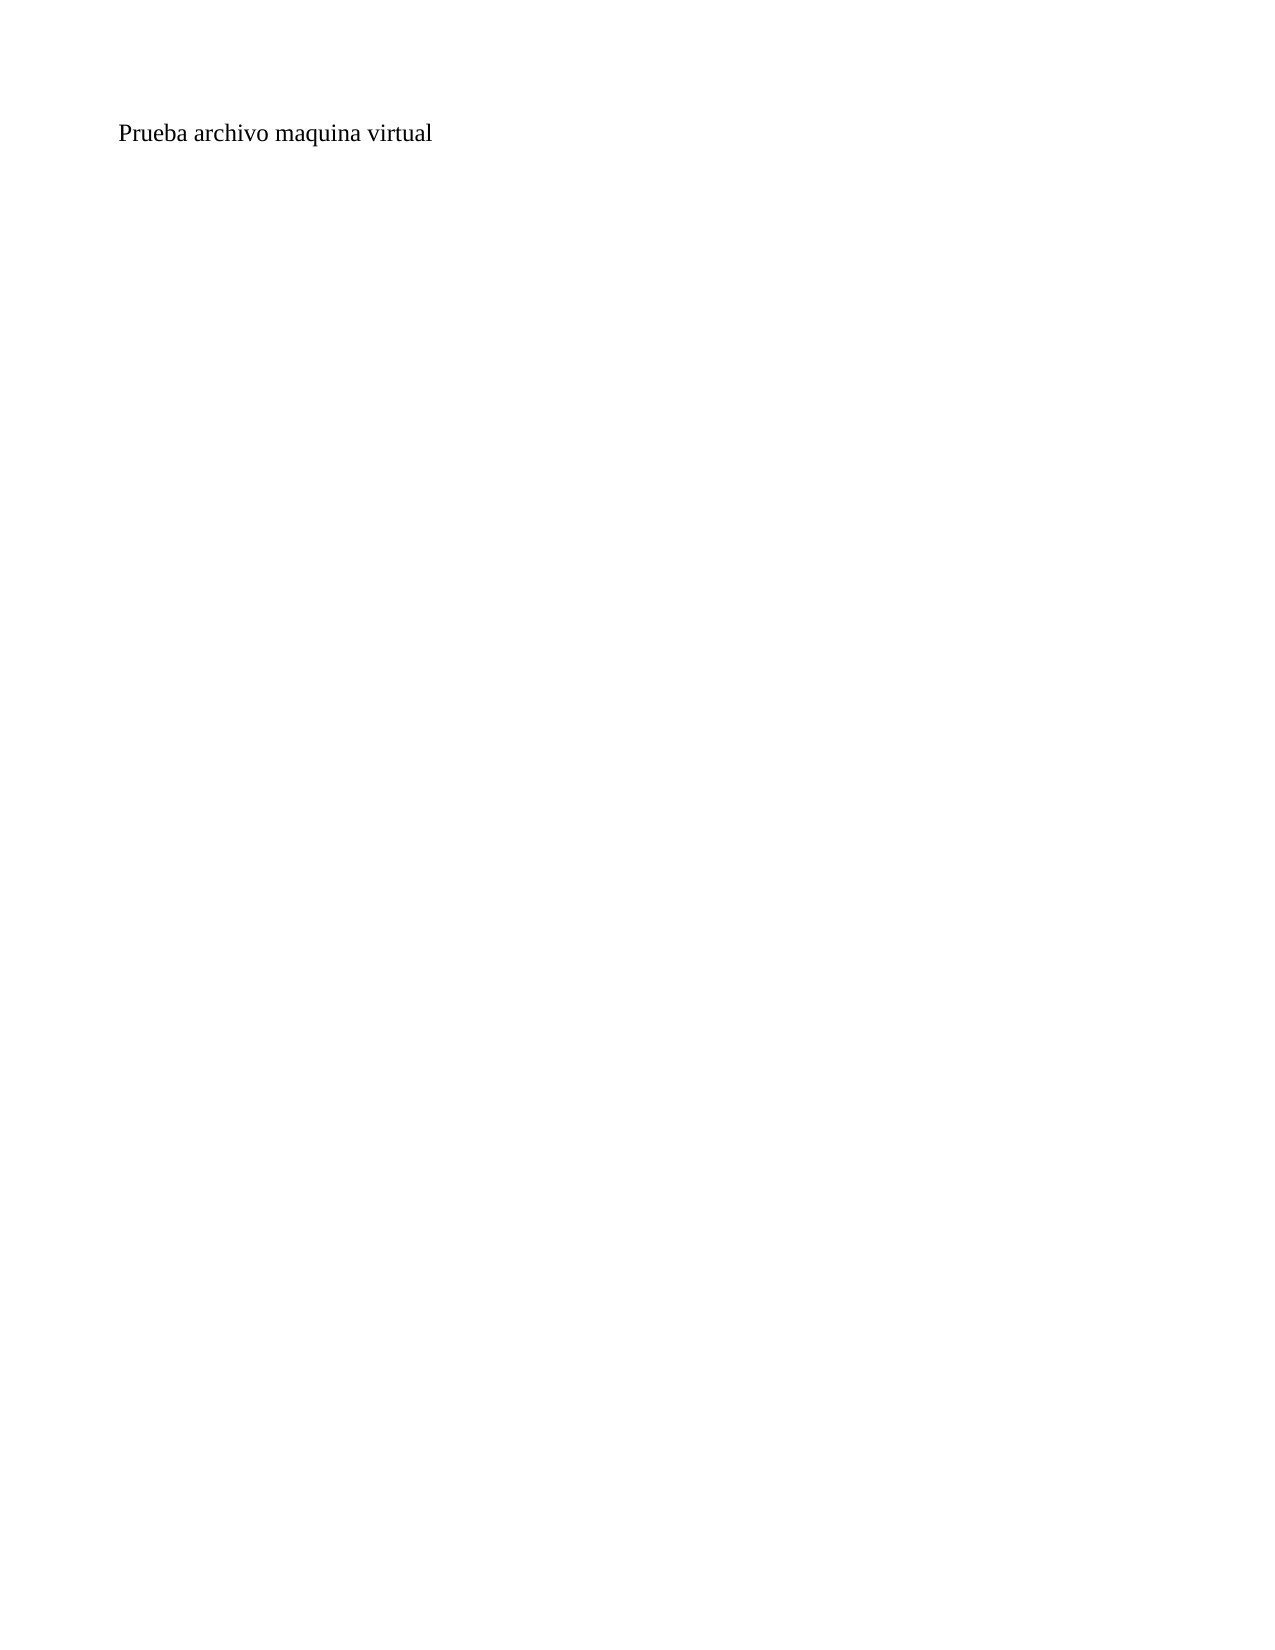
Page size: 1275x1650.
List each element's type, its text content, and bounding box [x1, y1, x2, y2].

text Prueba archivo maquina virtual [118, 118, 1157, 147]
